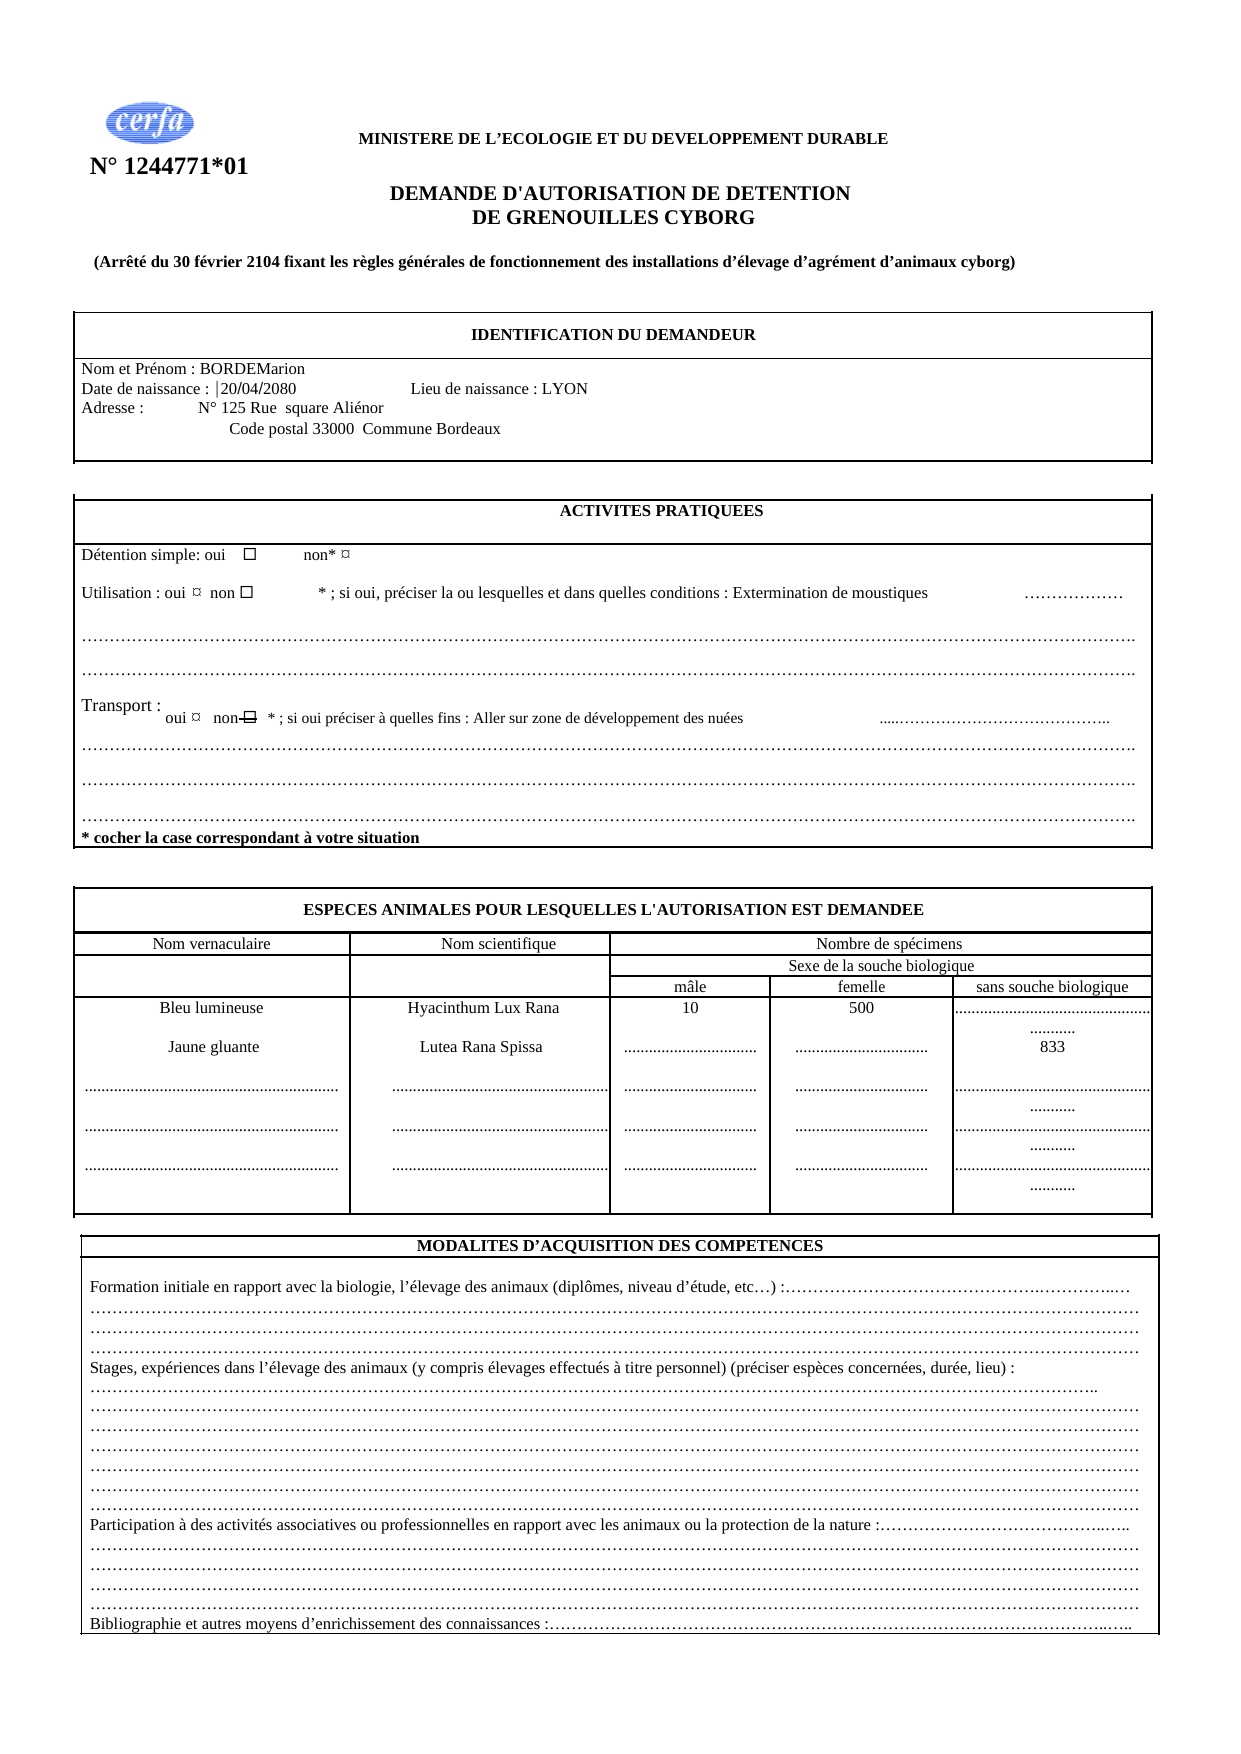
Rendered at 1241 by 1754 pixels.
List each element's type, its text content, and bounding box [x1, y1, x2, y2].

table_cell Détention simple: oui  [75, 545, 297, 583]
table_cell [75, 531, 297, 543]
text ……………………………………………………………………………………………………………………………………………………………………… [89, 1574, 1153, 1593]
text Date de naissance : |20/04/2080 Lieu de naissance : LYON [81, 379, 1151, 398]
table_cell [297, 462, 1152, 498]
table_cell ACTIVITES PRATIQUEES [297, 501, 1151, 531]
text ……………………………………………………………………………………………………………………………………………………………………… [89, 1318, 1153, 1337]
table_cell [192, 501, 297, 531]
table_cell [192, 462, 297, 498]
text ……………………………………………………………………………………………………………………………………………………………………… [89, 1535, 1153, 1554]
text Nom et Prénom : BORDEMarion [81, 359, 1151, 378]
table_header Nombre de spécimens [770, 934, 1151, 954]
table_cell [297, 441, 1151, 459]
table_cell 10 [611, 998, 769, 1037]
table_cell ................................ [611, 1155, 769, 1194]
text ……………………………………………………………………………………………………………………………………………………………………… [89, 1396, 1153, 1415]
table_cell [771, 1195, 952, 1213]
table_cell [75, 419, 192, 441]
text ……………………………………………………………………………………………………………………………………………………………………… [89, 1436, 1153, 1455]
table_cell non* x [297, 545, 1151, 583]
table_header Adresse : [75, 398, 192, 419]
text Formation initiale en rapport avec la biologie, l’élevage des animaux (diplômes, niveau d’étude, etc…) :……………………………………….…………..… [89, 1277, 1153, 1296]
table_cell mâle [611, 977, 769, 996]
table_cell .......................................................... [954, 1116, 1151, 1155]
text ……………………………………………………………………………………………………………………………………………………………………… [89, 1338, 1153, 1357]
text ………………………………………………………………………………………………………………………………………………………………………. [81, 806, 1151, 825]
table_cell .................................................... [351, 1155, 609, 1194]
text ………………………………………………………………………………………………………………………………………………………………………. [81, 769, 1151, 788]
table_cell .................................................... [351, 1076, 609, 1116]
table_cell Jaune gluante [75, 1037, 349, 1076]
text MINISTERE DE L’ECOLOGIE ET DU DEVELOPPEMENT DURABLE [358, 129, 1153, 148]
text ………………………………………………………………………………………………………………………………………………………………………. [81, 625, 1151, 644]
table_cell x non  [192, 583, 297, 615]
table_cell Hyacinthum Lux Rana [351, 998, 609, 1037]
table_cell [73, 462, 192, 498]
table_header N° 125 Rue square Aliénor [192, 398, 1151, 419]
table_cell Code postal 33000 Commune Bordeaux [192, 419, 1151, 441]
table_header Nom vernaculaire [75, 934, 349, 954]
table_cell .................................................... [351, 1116, 609, 1155]
text ……………………………………………………………………………………………………………………………………………………………………… [89, 1298, 1153, 1317]
table_cell [351, 975, 609, 996]
table_cell Bleu lumineuse [75, 998, 349, 1037]
table_cell ................................ [771, 1116, 952, 1155]
text ……………………………………………………………………………………………………………………………………………………………………… [89, 1594, 1153, 1613]
text Participation à des activités associatives ou professionnelles en rapport avec les animaux ou la protection de la nature :…………………………………..….. [89, 1515, 1153, 1534]
table_cell .......................................................... [954, 1076, 1151, 1116]
table_cell Utilisation : oui [75, 583, 192, 615]
text ……………………………………………………………………………………………………………………………………………………………………… [89, 1495, 1153, 1514]
table_cell [611, 1195, 769, 1213]
table_cell 833 [954, 1037, 1151, 1076]
text MODALITES D’ACQUISITION DES COMPETENCES [82, 1237, 1158, 1255]
table_cell ................................ [611, 1116, 769, 1155]
table_cell * ; si oui, préciser la ou lesquelles et dans quelles conditions : Extermination de moustiques ……………… [297, 583, 1151, 615]
table_header [611, 934, 770, 954]
table_cell .......................................................... [954, 1155, 1151, 1194]
text ………………………………………………………………………………………………………………………………………………………………………. [81, 660, 1151, 679]
text * cocher la case correspondant à votre situation [81, 827, 1151, 846]
text Stages, expériences dans l’élevage des animaux (y compris élevages effectués à titre personnel) (préciser espèces concernées, durée, lieu) :……………………………………………………………………………………………………………………………………………………………….. [89, 1358, 1153, 1396]
text IDENTIFICATION DU DEMANDEUR [471, 324, 1151, 344]
table_cell [192, 441, 297, 459]
table_cell [75, 441, 192, 459]
text ……………………………………………………………………………………………………………………………………………………………………… [89, 1416, 1153, 1435]
table_cell [954, 1195, 1151, 1213]
table_cell [75, 1195, 349, 1213]
text ………………………………………………………………………………………………………………………………………………………………………. [81, 735, 1151, 754]
text Transport : oui x non  * ; si oui préciser à quelles fins : Aller sur zone de développement des nuées .....………………………………….. [81, 694, 1151, 730]
text DE GRENOUILLES CYBORG [394, 205, 1153, 229]
table_cell [351, 956, 609, 975]
table_header Nom scientifique [351, 934, 609, 954]
text ……………………………………………………………………………………………………………………………………………………………………… [89, 1554, 1153, 1574]
table_cell [75, 501, 192, 531]
table_cell ............................................................. [75, 1155, 349, 1194]
table_cell ................................ [611, 1037, 769, 1076]
table_cell ................................ [771, 1155, 952, 1194]
table_cell [75, 956, 349, 975]
text ……………………………………………………………………………………………………………………………………………………………………… [89, 1475, 1153, 1494]
text ESPECES ANIMALES POUR LESQUELLES L'AUTORISATION EST DEMANDEE [75, 900, 1151, 919]
table_cell Sexe de la souche biologique [611, 956, 1151, 975]
table_cell [351, 1195, 609, 1213]
table_cell ................................ [771, 1037, 952, 1076]
text DEMANDE D'AUTORISATION DE DETENTION [389, 181, 1153, 205]
table_cell ............................................................. [75, 1116, 349, 1155]
table_cell [297, 531, 1151, 543]
table_cell ................................ [611, 1076, 769, 1116]
table_cell 500 [771, 998, 952, 1037]
text N° 1244771*01 [89, 151, 1153, 180]
text Bibliographie et autres moyens d’enrichissement des connaissances :………………………………………………………………………………………..….. [89, 1614, 1153, 1633]
picture [105, 101, 194, 145]
table_cell femelle [771, 977, 952, 996]
text ……………………………………………………………………………………………………………………………………………………………………… [89, 1456, 1153, 1475]
table_cell ................................ [771, 1076, 952, 1116]
text (Arrêté du 30 février 2104 fixant les règles générales de fonctionnement des installations d’élevage d’agrément d’animaux cyborg) [94, 251, 1153, 271]
table_cell ............................................................. [75, 1076, 349, 1116]
table_cell sans souche biologique [954, 977, 1151, 996]
table_cell .......................................................... [954, 998, 1151, 1037]
table_cell [75, 975, 349, 996]
table_cell Lutea Rana Spissa [351, 1037, 609, 1076]
